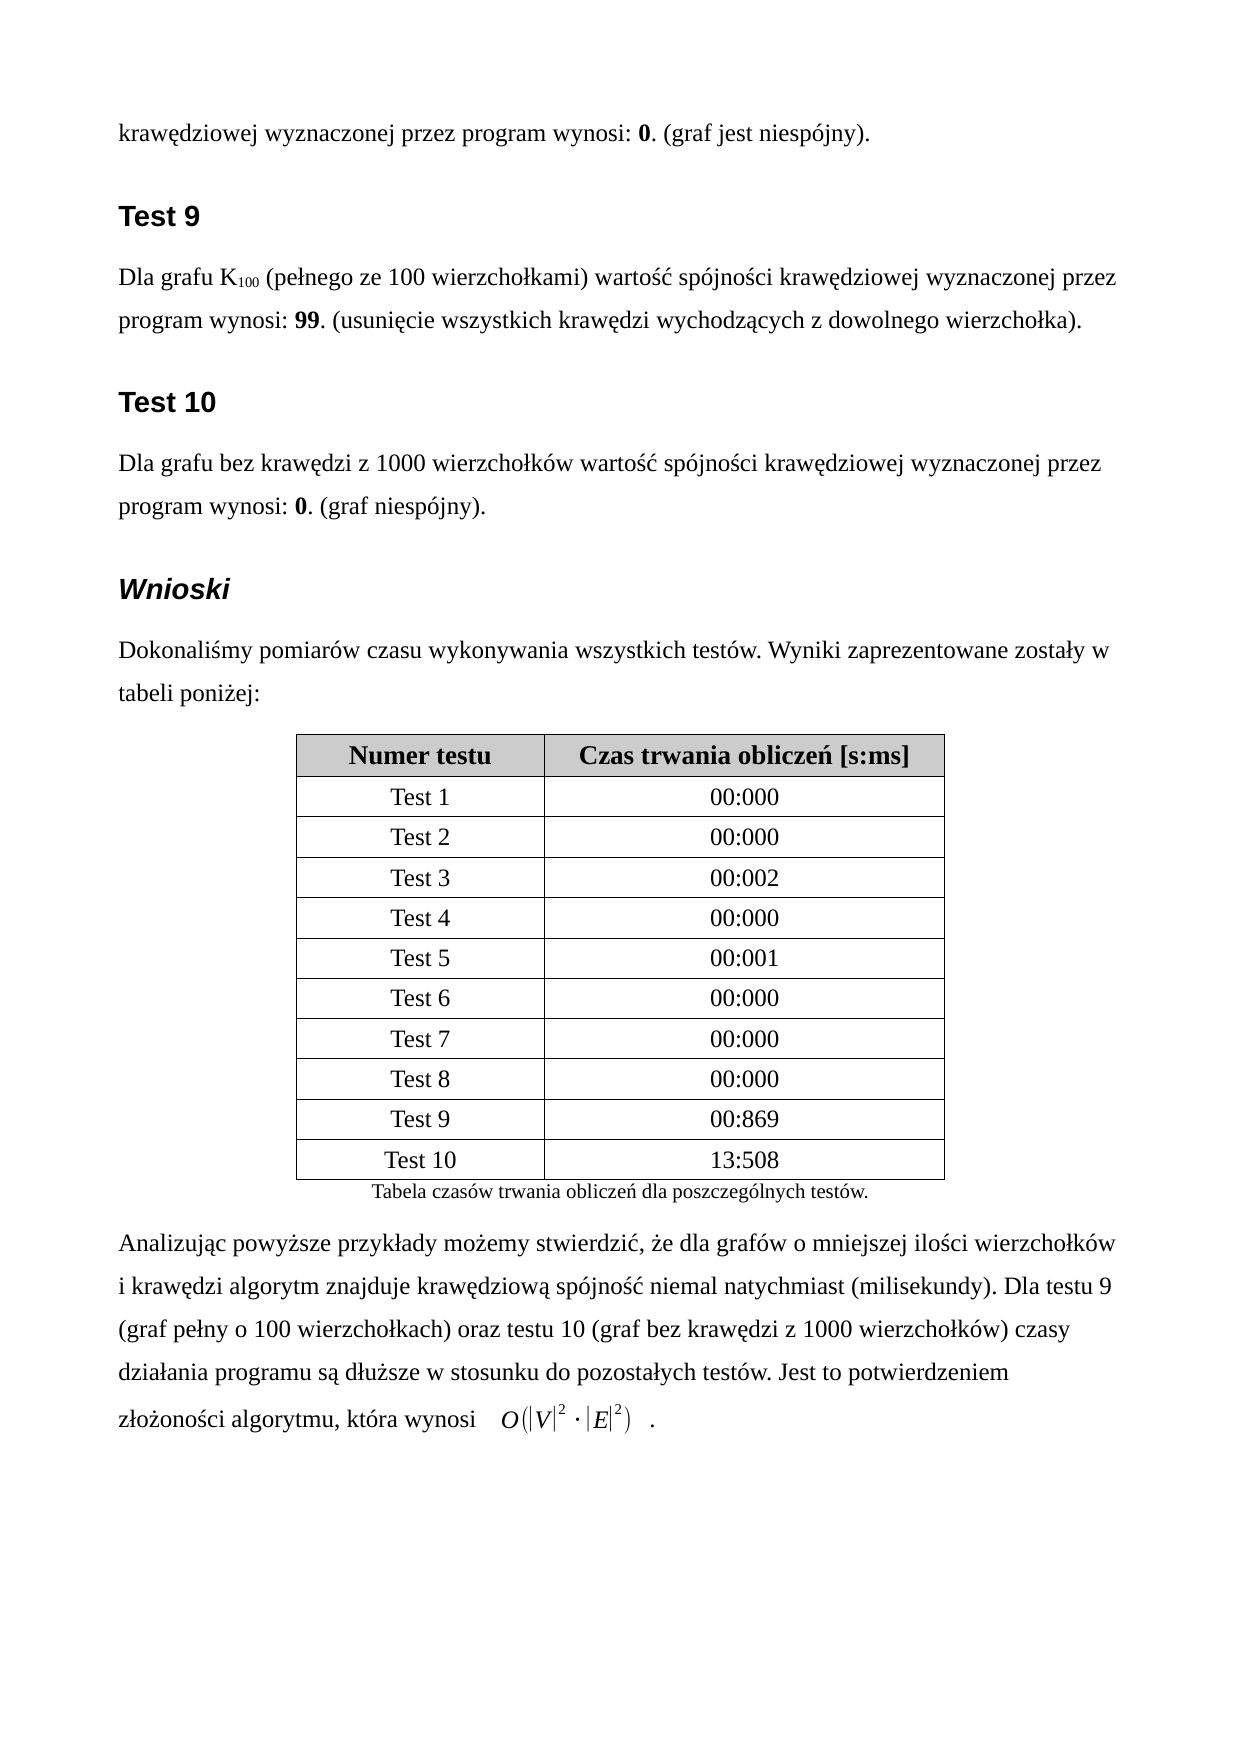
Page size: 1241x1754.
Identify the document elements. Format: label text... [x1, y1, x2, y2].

table_cell 00:000 [545, 1059, 944, 1099]
text krawędziowej wyznaczonej przez program wynosi: 0. (graf jest niespójny). [118, 118, 1122, 147]
table_cell Test 10 [297, 1140, 544, 1179]
table_cell 00:002 [545, 858, 944, 897]
table_cell Test 4 [297, 898, 544, 937]
table_cell 00:000 [545, 979, 944, 1018]
text Dokonaliśmy pomiarów czasu wykonywania wszystkich testów. Wyniki zaprezentowane zostały w tabeli poniżej: [118, 635, 1122, 707]
text Dla grafu K100 (pełnego ze 100 wierzchołkami) wartość spójności krawędziowej wyznaczonej przez program wynosi: 99. (usunięcie wszystkich krawędzi wychodzących z dowolnego wierzchołka). [118, 262, 1122, 333]
table_cell 00:001 [545, 939, 944, 978]
subtitle Test 9 [118, 199, 1122, 232]
table_header Czas trwania obliczeń [s:ms] [545, 735, 944, 776]
table_cell Test 7 [297, 1019, 544, 1058]
table_cell Test 6 [297, 979, 544, 1018]
table_cell Test 8 [297, 1059, 544, 1099]
table_cell Test 1 [297, 777, 544, 816]
text Dla grafu bez krawędzi z 1000 wierzchołków wartość spójności krawędziowej wyznaczonej przez program wynosi: 0. (graf niespójny). [118, 448, 1122, 520]
table_cell 00:000 [545, 1019, 944, 1058]
table_cell Test 5 [297, 939, 544, 978]
text Tabela czasów trwania obliczeń dla poszczególnych testów. [118, 1179, 1122, 1203]
table_cell 00:000 [545, 817, 944, 857]
table_cell Test 9 [297, 1100, 544, 1139]
list Analizując powyższe przykłady możemy stwierdzić, że dla grafów o mniejszej ilości wierzchołków i krawędzi algorytm znajduje krawędziową spójność niemal natychmiast (milisekundy). Dla testu 9 (graf pełny o 100 wierzchołkach) oraz testu 10 (graf bez krawędzi z 1000 wierzchołków) czasy działania programu są dłuższe w stosunku do pozostałych testów. Jest to potwierdzeniem złożoności algorytmu, która wynosi . [118, 1228, 1122, 1434]
table_cell 00:000 [545, 777, 944, 816]
table_header Numer testu [297, 735, 544, 776]
table_cell 00:000 [545, 898, 944, 937]
table_cell Test 2 [297, 817, 544, 857]
table_cell 00:869 [545, 1100, 944, 1139]
table_cell Test 3 [297, 858, 544, 897]
subtitle Wnioski [118, 572, 1122, 605]
table_cell 13:508 [545, 1140, 944, 1179]
subtitle Test 10 [118, 385, 1122, 419]
